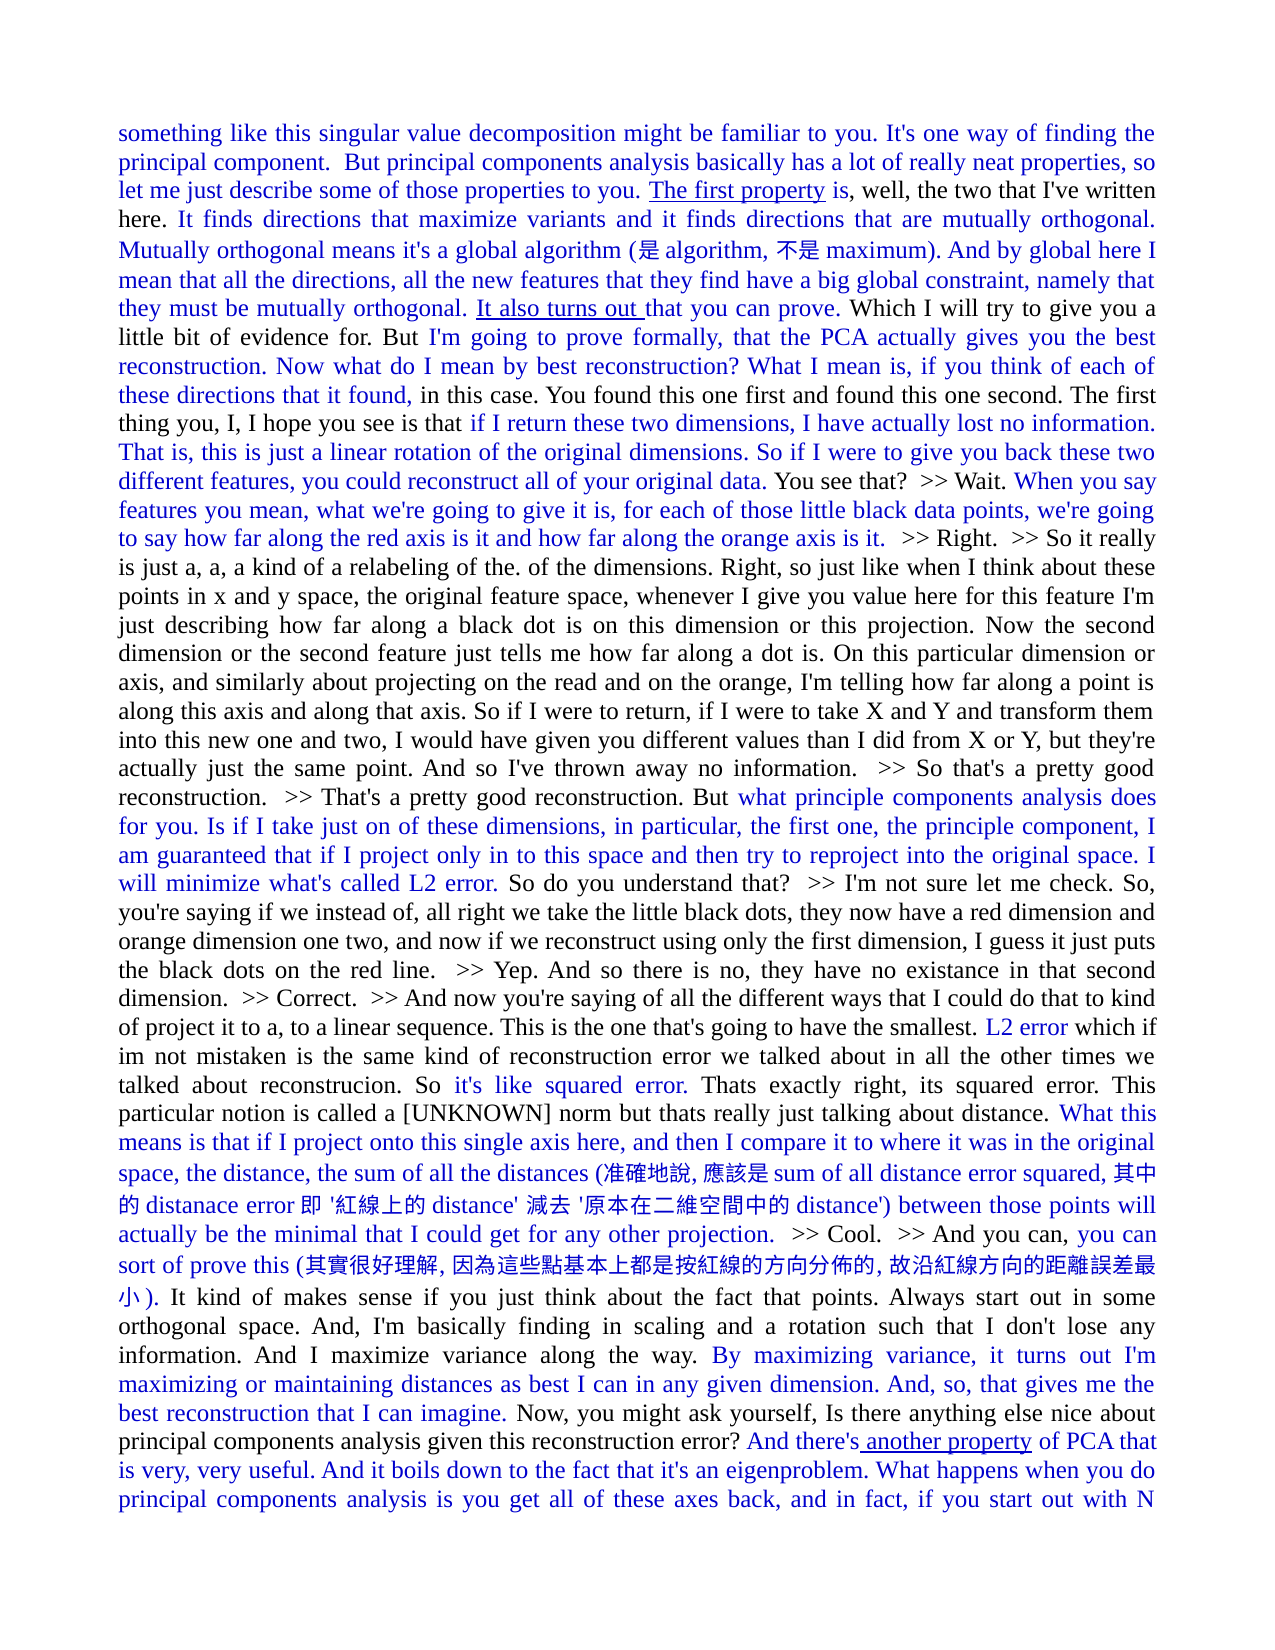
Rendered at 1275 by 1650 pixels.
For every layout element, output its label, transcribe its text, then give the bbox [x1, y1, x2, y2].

text something like this singular value decomposition might be familiar to you. It's one way of finding the principal component. But principal components analysis basically has a lot of really neat properties, so let me just describe some of those properties to you. The first property is, well, the two that I've written here. It finds directions that maximize variants and it finds directions that are mutually orthogonal. Mutually orthogonal means it's a global algorithm (是algorithm, 不是maximum). And by global here I mean that all the directions, all the new features that they find have a big global constraint, namely that they must be mutually orthogonal. It also turns out that you can prove. Which I will try to give you a little bit of evidence for. But I'm going to prove formally, that the PCA actually gives you the best reconstruction. Now what do I mean by best reconstruction? What I mean is, if you think of each of these directions that it found, in this case. You found this one first and found this one second. The first thing you, I, I hope you see is that if I return these two dimensions, I have actually lost no information. That is, this is just a linear rotation of the original dimensions. So if I were to give you back these two different features, you could reconstruct all of your original data. You see that? >> Wait. When you say features you mean, what we're going to give it is, for each of those little black data points, we're going to say how far along the red axis is it and how far along the orange axis is it. >> Right. >> So it really is just a, a, a kind of a relabeling of the. of the dimensions. Right, so just like when I think about these points in x and y space, the original feature space, whenever I give you value here for this feature I'm just describing how far along a black dot is on this dimension or this projection. Now the second dimension or the second feature just tells me how far along a dot is. On this particular dimension or axis, and similarly about projecting on the read and on the orange, I'm telling how far along a point is along this axis and along that axis. So if I were to return, if I were to take X and Y and transform them into this new one and two, I would have given you different values than I did from X or Y, but they're actually just the same point. And so I've thrown away no information. >> So that's a pretty good reconstruction. >> That's a pretty good reconstruction. But what principle components analysis does for you. Is if I take just on of these dimensions, in particular, the first one, the principle component, I am guaranteed that if I project only in to this space and then try to reproject into the original space. I will minimize what's called L2 error. So do you understand that? >> I'm not sure let me check. So, you're saying if we instead of, all right we take the little black dots, they now have a red dimension and orange dimension one two, and now if we reconstruct using only the first dimension, I guess it just puts the black dots on the red line. >> Yep. And so there is no, they have no existance in that second dimension. >> Correct. >> And now you're saying of all the different ways that I could do that to kind of project it to a, to a linear sequence. This is the one that's going to have the smallest. L2 error which if im not mistaken is the same kind of reconstruction error we talked about in all the other times we talked about reconstrucion. So it's like squared error. Thats exactly right, its squared error. This particular notion is called a [UNKNOWN] norm but thats really just talking about distance. What this means is that if I project onto this single axis here, and then I compare it to where it was in the original space, the distance, the sum of all the distances (准確地說, 應該是sum of all distance error squared, 其中的distanace error即 '紅線上的distance' 減去 '原本在二維空間中的distance') between those points will actually be the minimal that I could get for any other projection. >> Cool. >> And you can, you can sort of prove this (其實很好理解, 因為這些點基本上都是按紅線的方向分佈的, 故沿紅線方向的距離誤差最小). It kind of makes sense if you just think about the fact that points. Always start out in some orthogonal space. And, I'm basically finding in scaling and a rotation such that I don't lose any information. And I maximize variance along the way. By maximizing variance, it turns out I'm maximizing or maintaining distances as best I can in any given dimension. And, so, that gives me the best reconstruction that I can imagine. Now, you might ask yourself, Is there anything else nice about principal components analysis given this reconstruction error? And there's another property of PCA that is very, very useful. And it boils down to the fact that it's an eigenproblem. What happens when you do principal components analysis is you get all of these axes back, and in fact, if you start out with N [118, 118, 1157, 1513]
